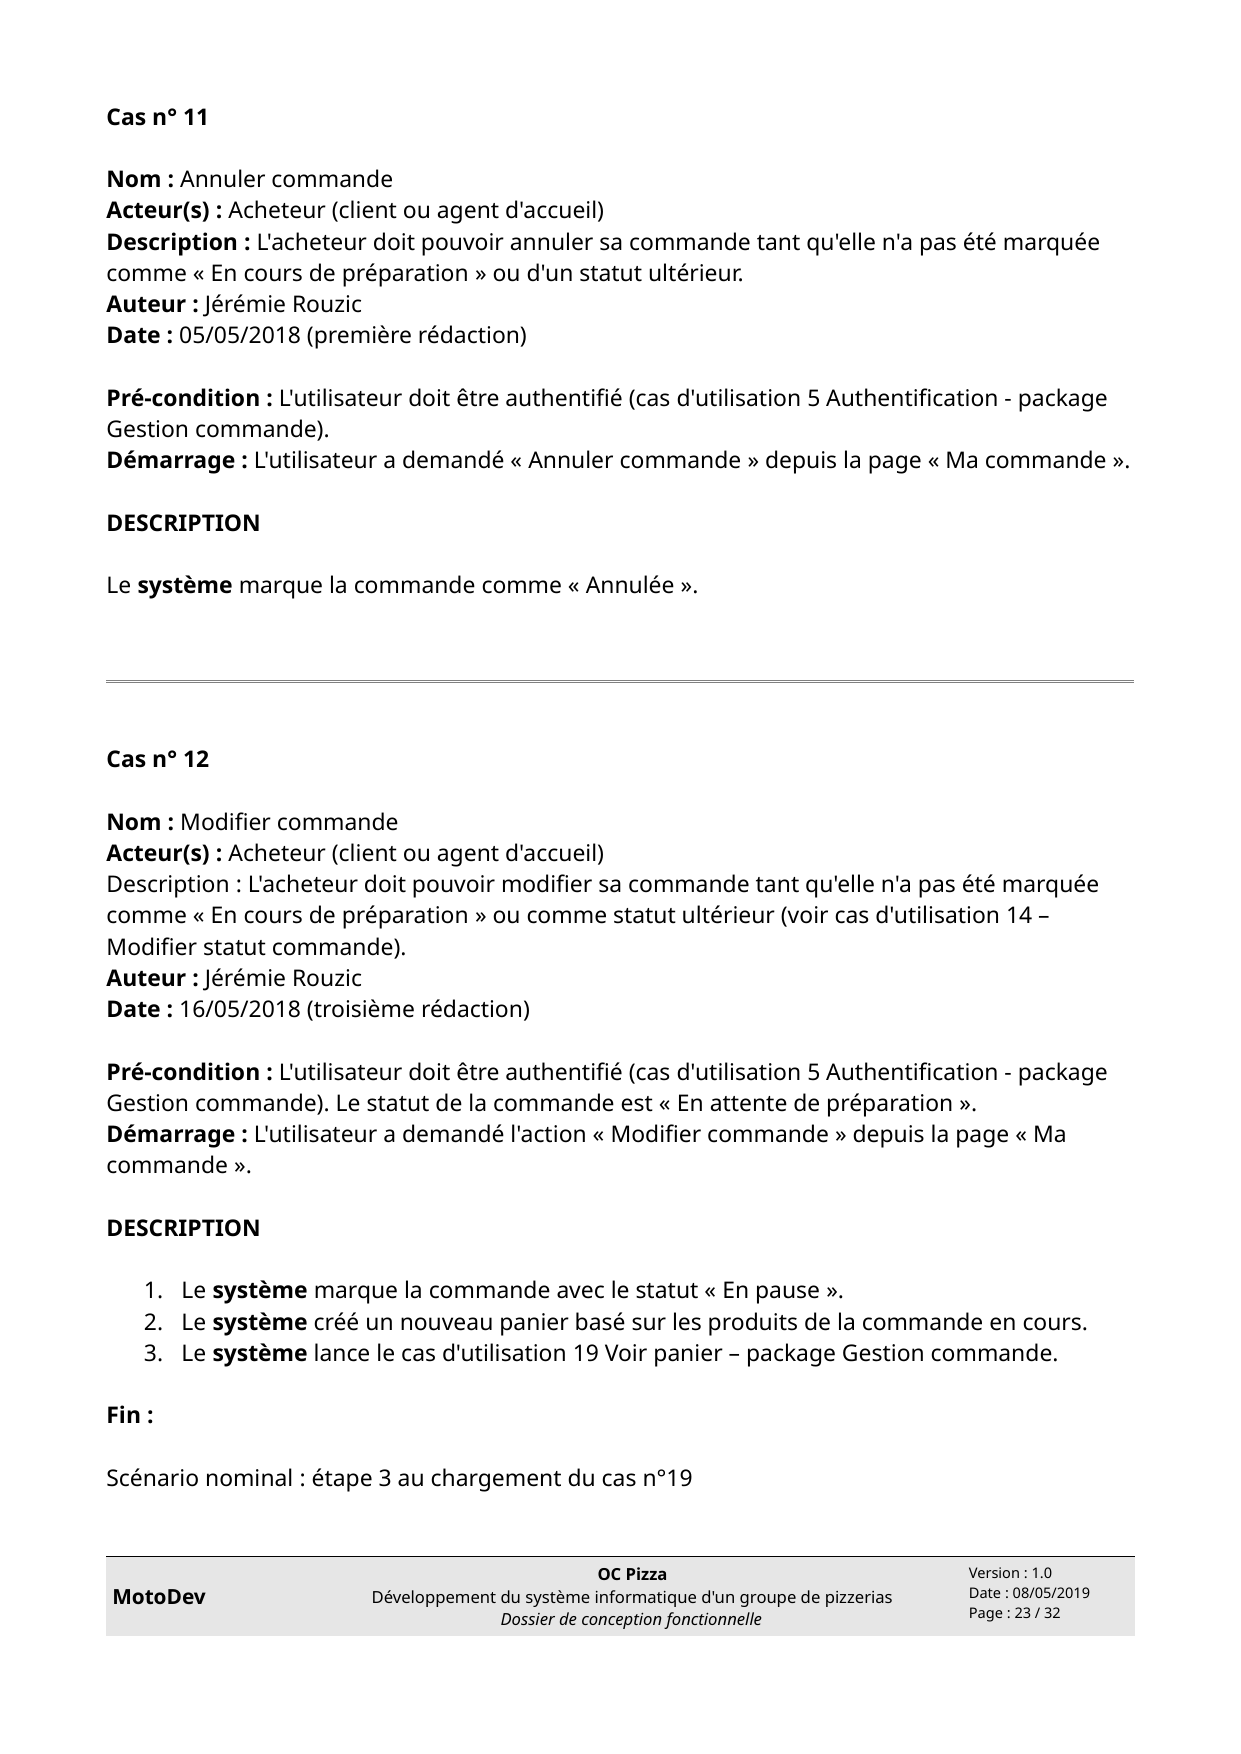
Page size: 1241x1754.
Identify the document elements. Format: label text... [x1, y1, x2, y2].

text DESCRIPTION [106, 507, 1134, 538]
text Acteur(s) : Acheteur (client ou agent d'accueil) [106, 194, 1134, 225]
text DESCRIPTION [106, 1212, 1134, 1243]
text Pré-condition : L'utilisateur doit être authentifié (cas d'utilisation 5 Authentification - package Gestion commande). Le statut de la commande est « En attente de préparation ». [106, 1056, 1134, 1118]
text Auteur : Jérémie Rouzic [106, 288, 1134, 319]
text Cas n° 11 [106, 100, 1134, 132]
text Nom : Modifier commande [106, 806, 1134, 837]
text Pré-condition : L'utilisateur doit être authentifié (cas d'utilisation 5 Authentification - package Gestion commande). [106, 382, 1134, 444]
text Date : 16/05/2018 (troisième rédaction) [106, 993, 1134, 1024]
text Démarrage : L'utilisateur a demandé l'action « Modifier commande » depuis la page « Ma commande ». [106, 1118, 1134, 1181]
text Démarrage : L'utilisateur a demandé « Annuler commande » depuis la page « Ma commande ». [106, 444, 1134, 475]
text Date : 05/05/2018 (première rédaction) [106, 319, 1134, 350]
list Le système lance le cas d'utilisation 19 Voir panier – package Gestion commande. [144, 1337, 1134, 1368]
list Le système créé un nouveau panier basé sur les produits de la commande en cours. [144, 1306, 1134, 1337]
text Le système marque la commande comme « Annulée ». [106, 569, 1134, 600]
text Fin : [106, 1399, 1134, 1431]
list Le système marque la commande avec le statut « En pause ». [144, 1274, 1134, 1306]
text Cas n° 12 [106, 743, 1134, 774]
text Auteur : Jérémie Rouzic [106, 962, 1134, 993]
text Scénario nominal : étape 3 au chargement du cas n°19 [106, 1462, 1134, 1493]
text Description : L'acheteur doit pouvoir annuler sa commande tant qu'elle n'a pas été marquée comme « En cours de préparation » ou d'un statut ultérieur. [106, 225, 1134, 288]
text Nom : Annuler commande [106, 163, 1134, 194]
text Description : L'acheteur doit pouvoir modifier sa commande tant qu'elle n'a pas été marquée comme « En cours de préparation » ou comme statut ultérieur (voir cas d'utilisation 14 – Modifier statut commande). [106, 868, 1134, 962]
text Acteur(s) : Acheteur (client ou agent d'accueil) [106, 837, 1134, 868]
